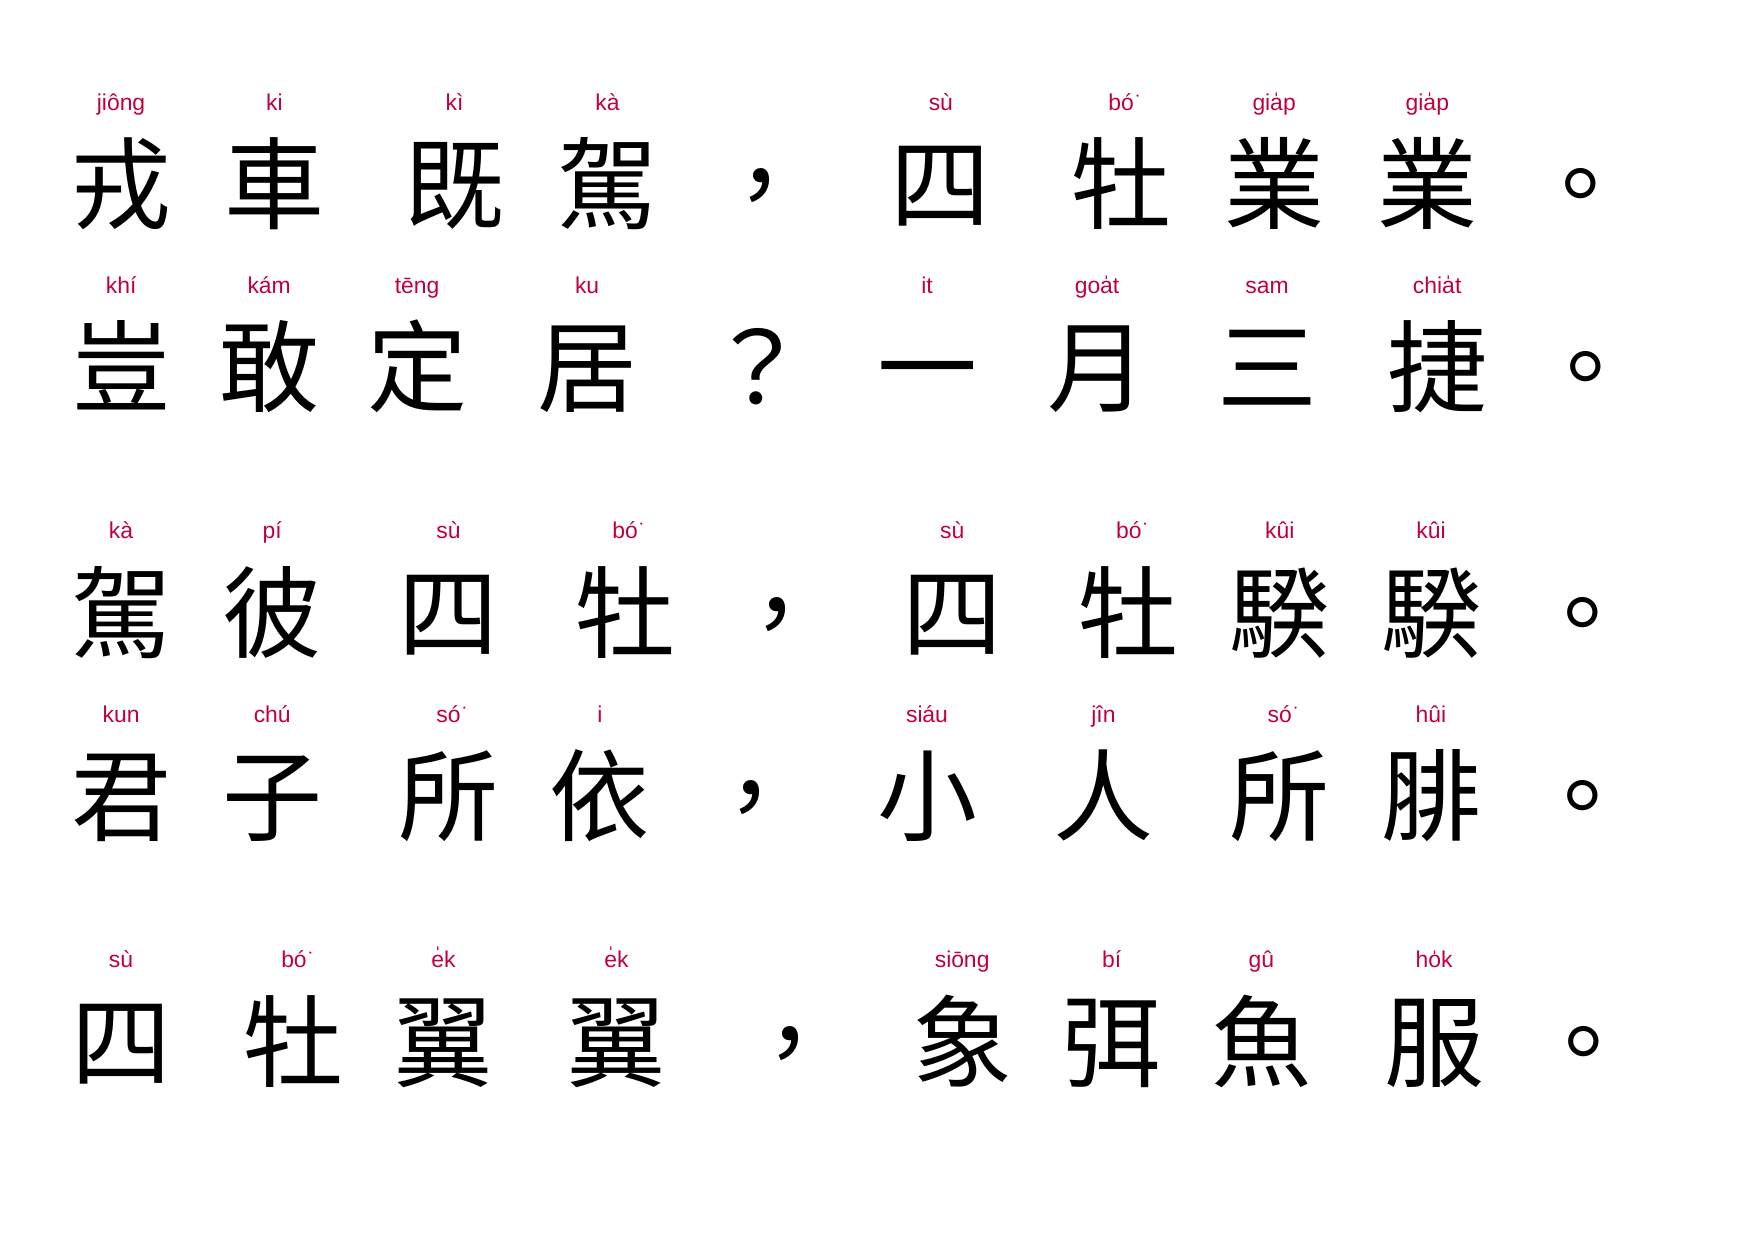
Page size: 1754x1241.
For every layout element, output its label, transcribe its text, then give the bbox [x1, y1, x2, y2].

text 四sù󠇡 牡bó͘ 翼e̍k󠇡 翼e̍k󠇡 ， 象siōng 弭bí 魚gû󠇢 服ho̍k 。 豈khí 不put 日ji̍t 戒kài ？ 玁hiám 狁ún 孔khóng 棘kek ！ [71, 946, 1683, 1109]
text 駕kà 彼pí󠇢 四sù󠇡 牡bó͘ ， 四sù󠇡 牡bó͘ 騤kûi 騤kûi 。 君kun 子chú󠇡 所só͘ 依i ， 小siáu󠇡 人jîn󠇢 所só͘ 腓hûi 。 [71, 517, 1683, 863]
text 戎jiông 車ki󠇡 既kì 駕kà ， 四sù󠇡 牡bó͘ 業gia̍p 業gia̍p 。 豈khí 敢kám 定tēng󠇡 居ku󠇡 ？ 一it󠇡 月goa̍t󠇢 三sam󠇡 捷chia̍t 。 [71, 88, 1683, 434]
